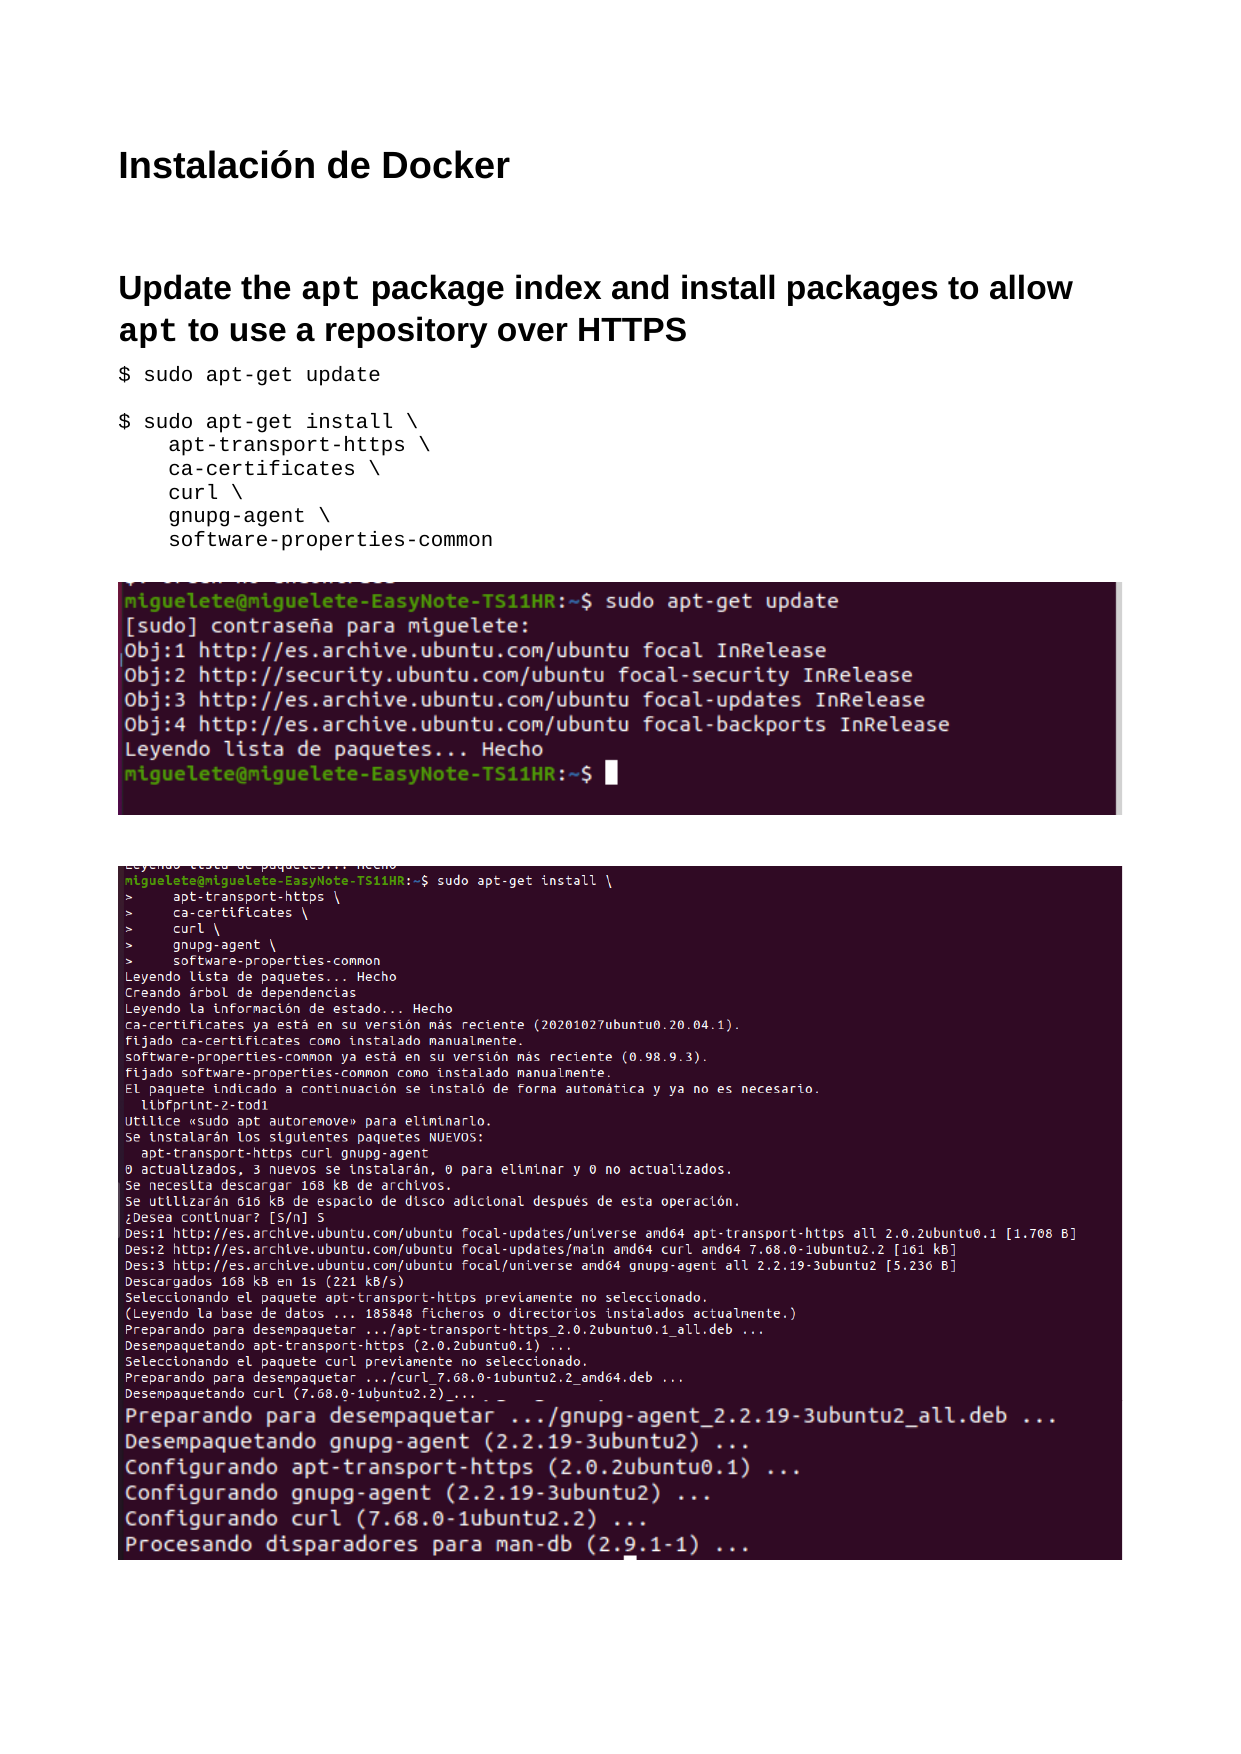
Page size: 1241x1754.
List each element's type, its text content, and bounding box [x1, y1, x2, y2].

picture [118, 866, 1123, 1560]
subtitle Instalación de Docker [118, 143, 1122, 187]
text $ sudo apt-get install \ [118, 411, 1122, 434]
text $ sudo apt-get update [118, 363, 1122, 387]
text curl \ [118, 482, 1122, 505]
text gnupg-agent \ [118, 505, 1122, 529]
subtitle Update the apt package index and install packages to allow apt to use a repository over HTTPS [118, 268, 1122, 351]
text apt-transport-https \ [118, 434, 1122, 458]
picture [118, 582, 1123, 815]
text ca-certificates \ [118, 458, 1122, 482]
text software-properties-common [118, 529, 1122, 553]
